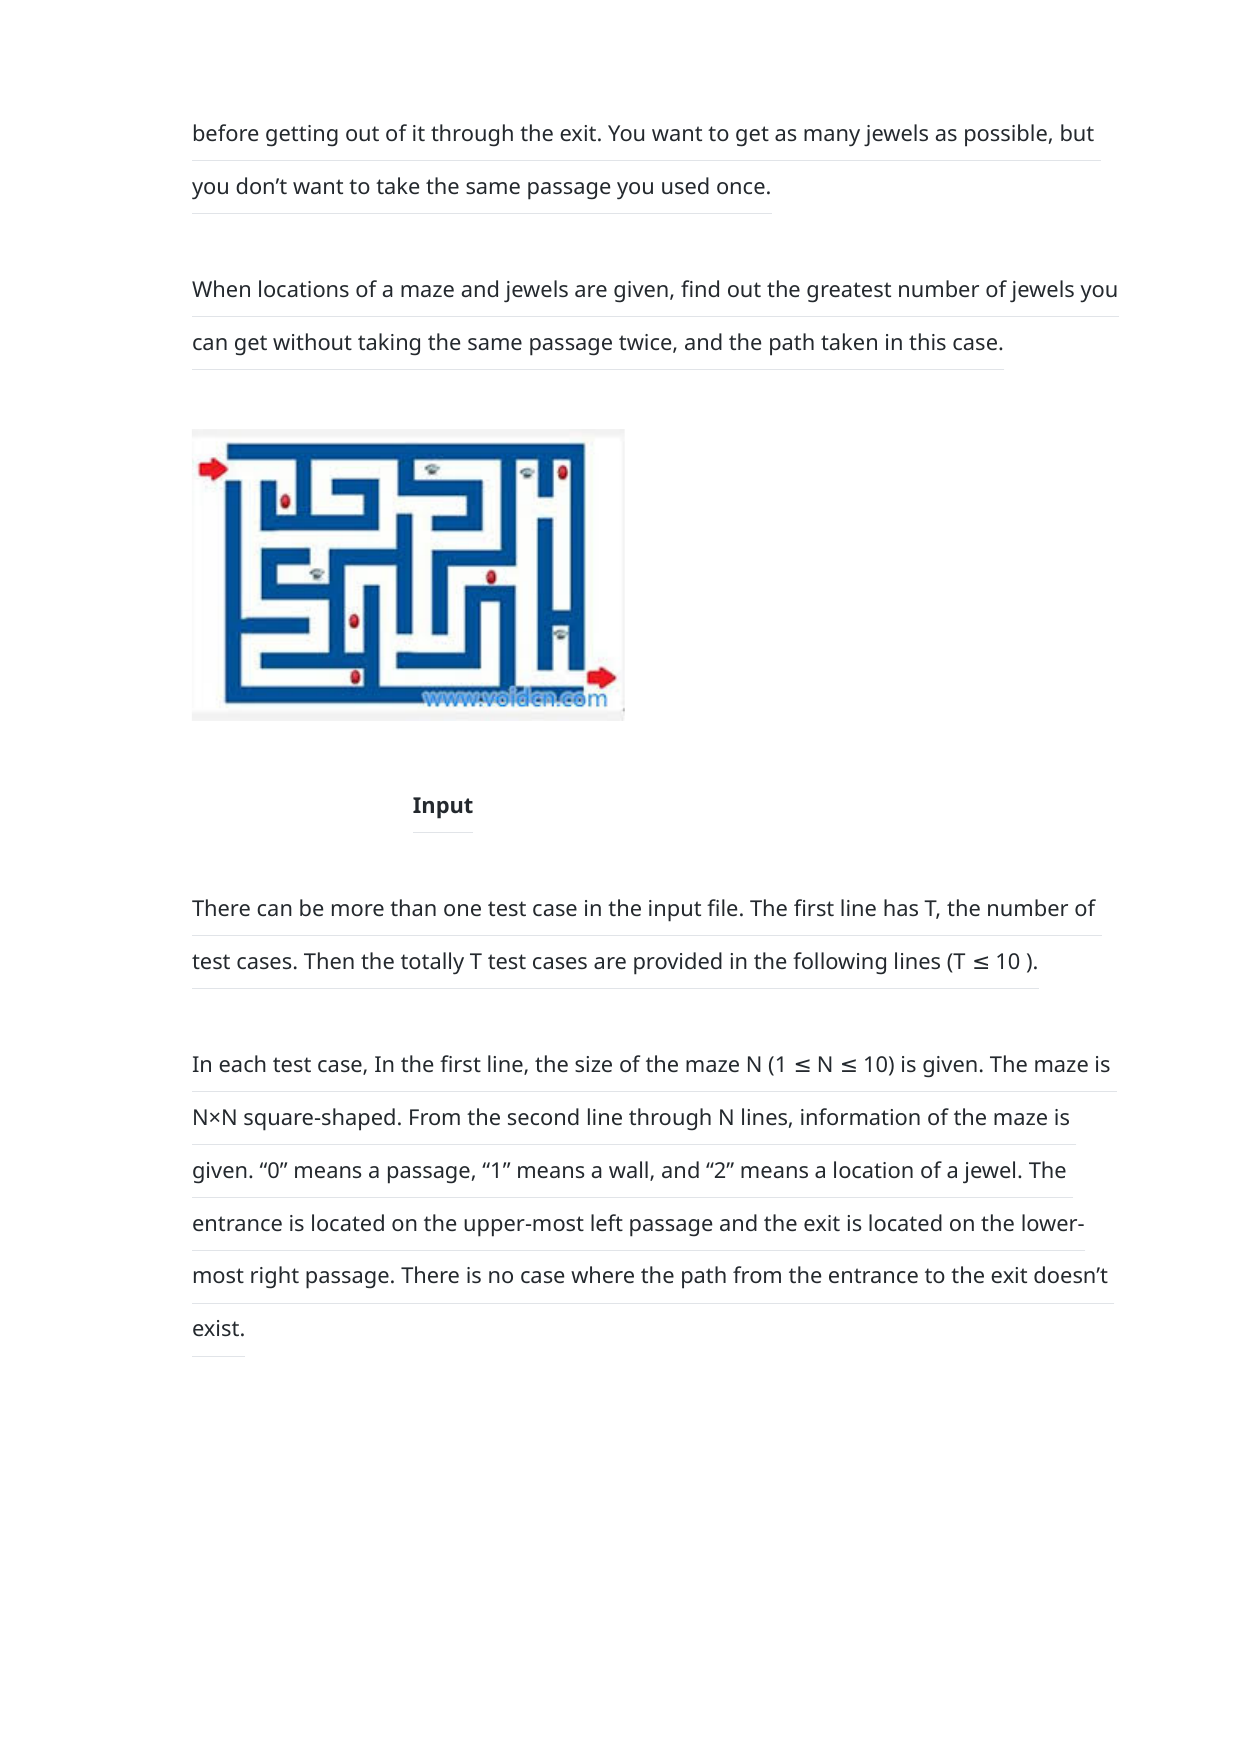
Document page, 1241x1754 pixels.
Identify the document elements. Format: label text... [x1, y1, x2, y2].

list There can be more than one test case in the input file. The first line has T, the number of test cases. Then the totally T test cases are provided in the following lines (T ≤ 10 ). [162, 893, 1122, 988]
subtitle Input [383, 790, 1122, 832]
list In each test case, In the first line, the size of the maze N (1 ≤ N ≤ 10) is given. The maze is N×N square-shaped. From the second line through N lines, information of the maze is given. “0” means a passage, “1” means a wall, and “2” means a location of a jewel. The entrance is located on the upper-most left passage and the exit is located on the lower-most right passage. There is no case where the path from the entrance to the exit doesn’t exist. [162, 1049, 1122, 1356]
list before getting out of it through the exit. You want to get as many jewels as possible, but you don’t want to take the same passage you used once. [162, 118, 1122, 213]
picture [191, 429, 625, 721]
list When locations of a maze and jewels are given, find out the greatest number of jewels you can get without taking the same passage twice, and the path taken in this case. [162, 274, 1122, 369]
